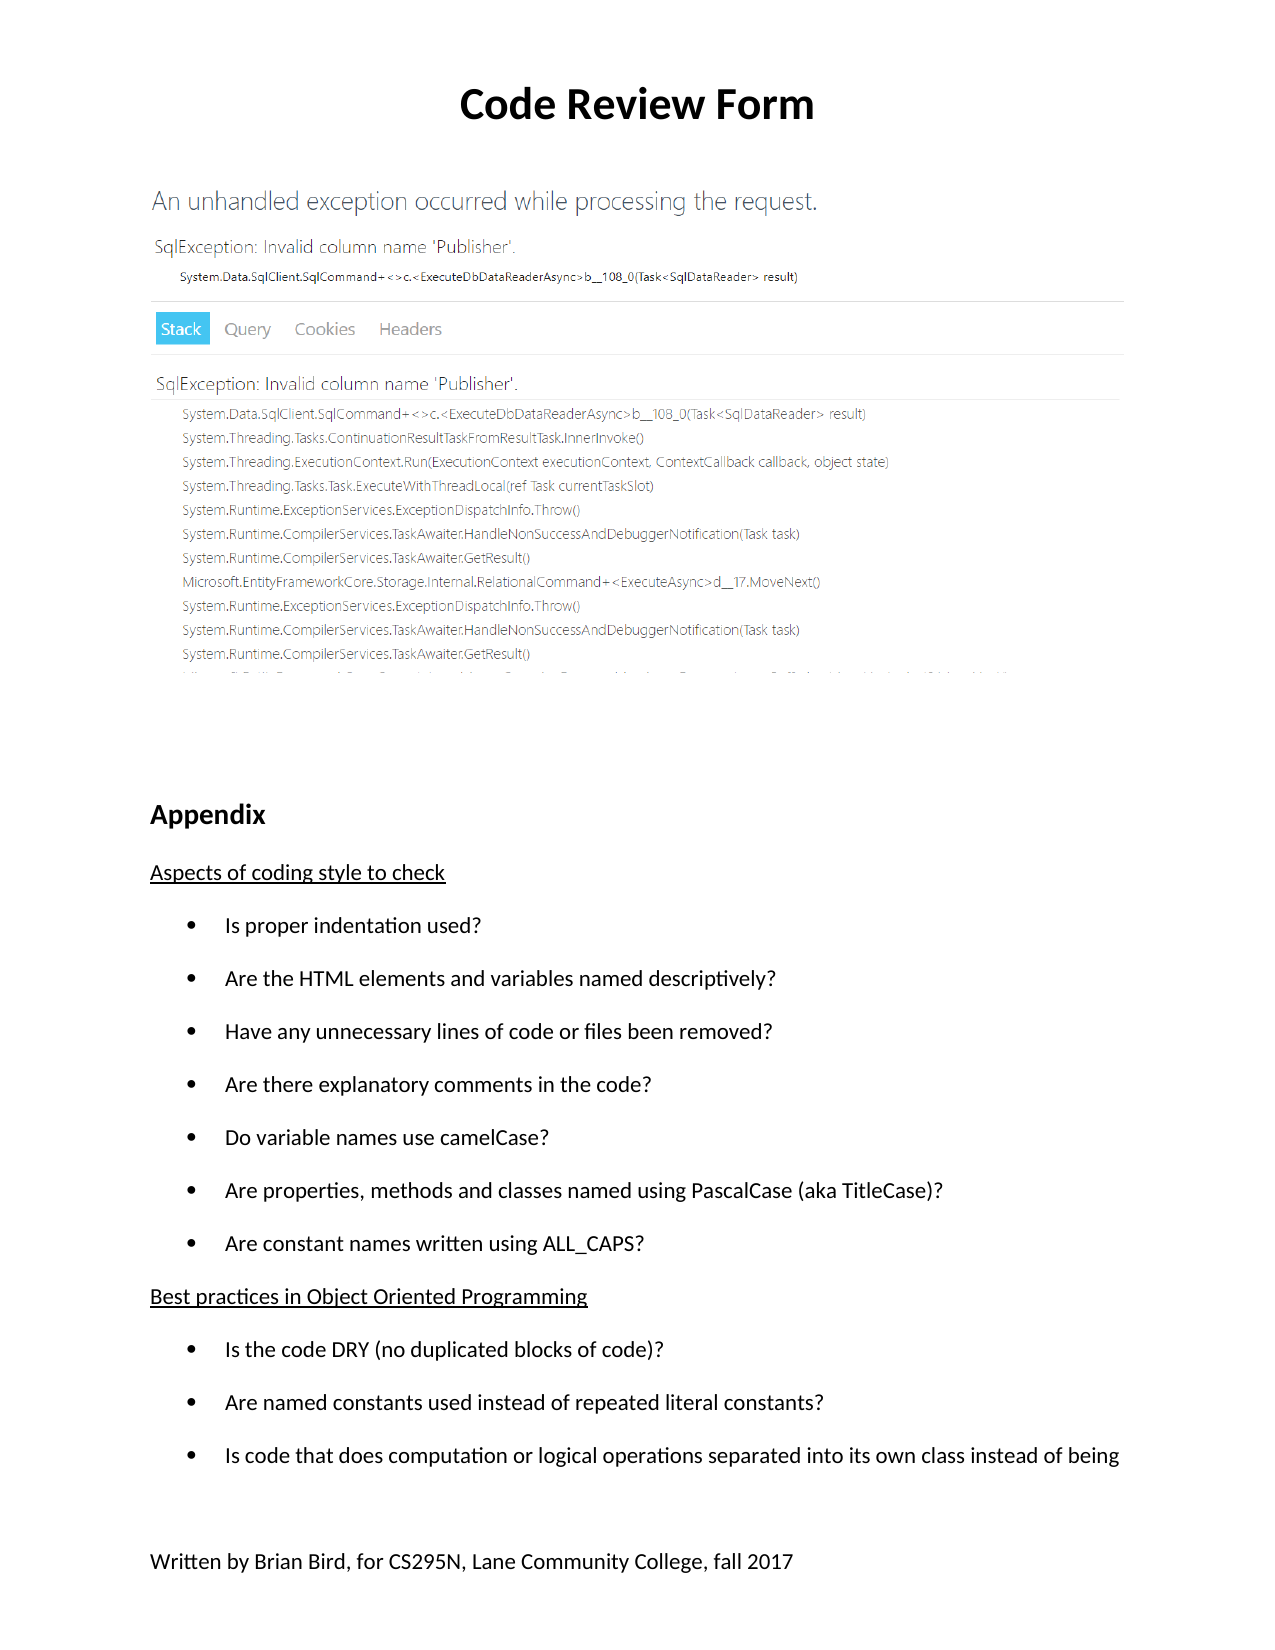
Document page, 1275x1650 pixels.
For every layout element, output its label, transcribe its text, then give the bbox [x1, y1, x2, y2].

picture [150, 178, 1125, 673]
text Best practices in Object Oriented Programming [150, 1282, 1125, 1310]
list Is the code DRY (no duplicated blocks of code)? [187, 1335, 1125, 1363]
text Appendix [150, 796, 1125, 832]
list Are named constants used instead of repeated literal constants? [187, 1388, 1125, 1416]
list Is code that does computation or logical operations separated into its own class instead of being [187, 1441, 1125, 1469]
list Are the HTML elements and variables named descriptively? [187, 964, 1125, 992]
list Are constant names written using ALL_CAPS? [187, 1229, 1125, 1257]
list Is proper indentation used? [187, 911, 1125, 939]
text Aspects of coding style to check [150, 858, 1125, 886]
list Are properties, methods and classes named using PascalCase (aka TitleCase)? [187, 1176, 1125, 1204]
list Are there explanatory comments in the code? [187, 1070, 1125, 1098]
list Do variable names use camelCase? [187, 1123, 1125, 1151]
list Have any unnecessary lines of code or files been removed? [187, 1017, 1125, 1045]
